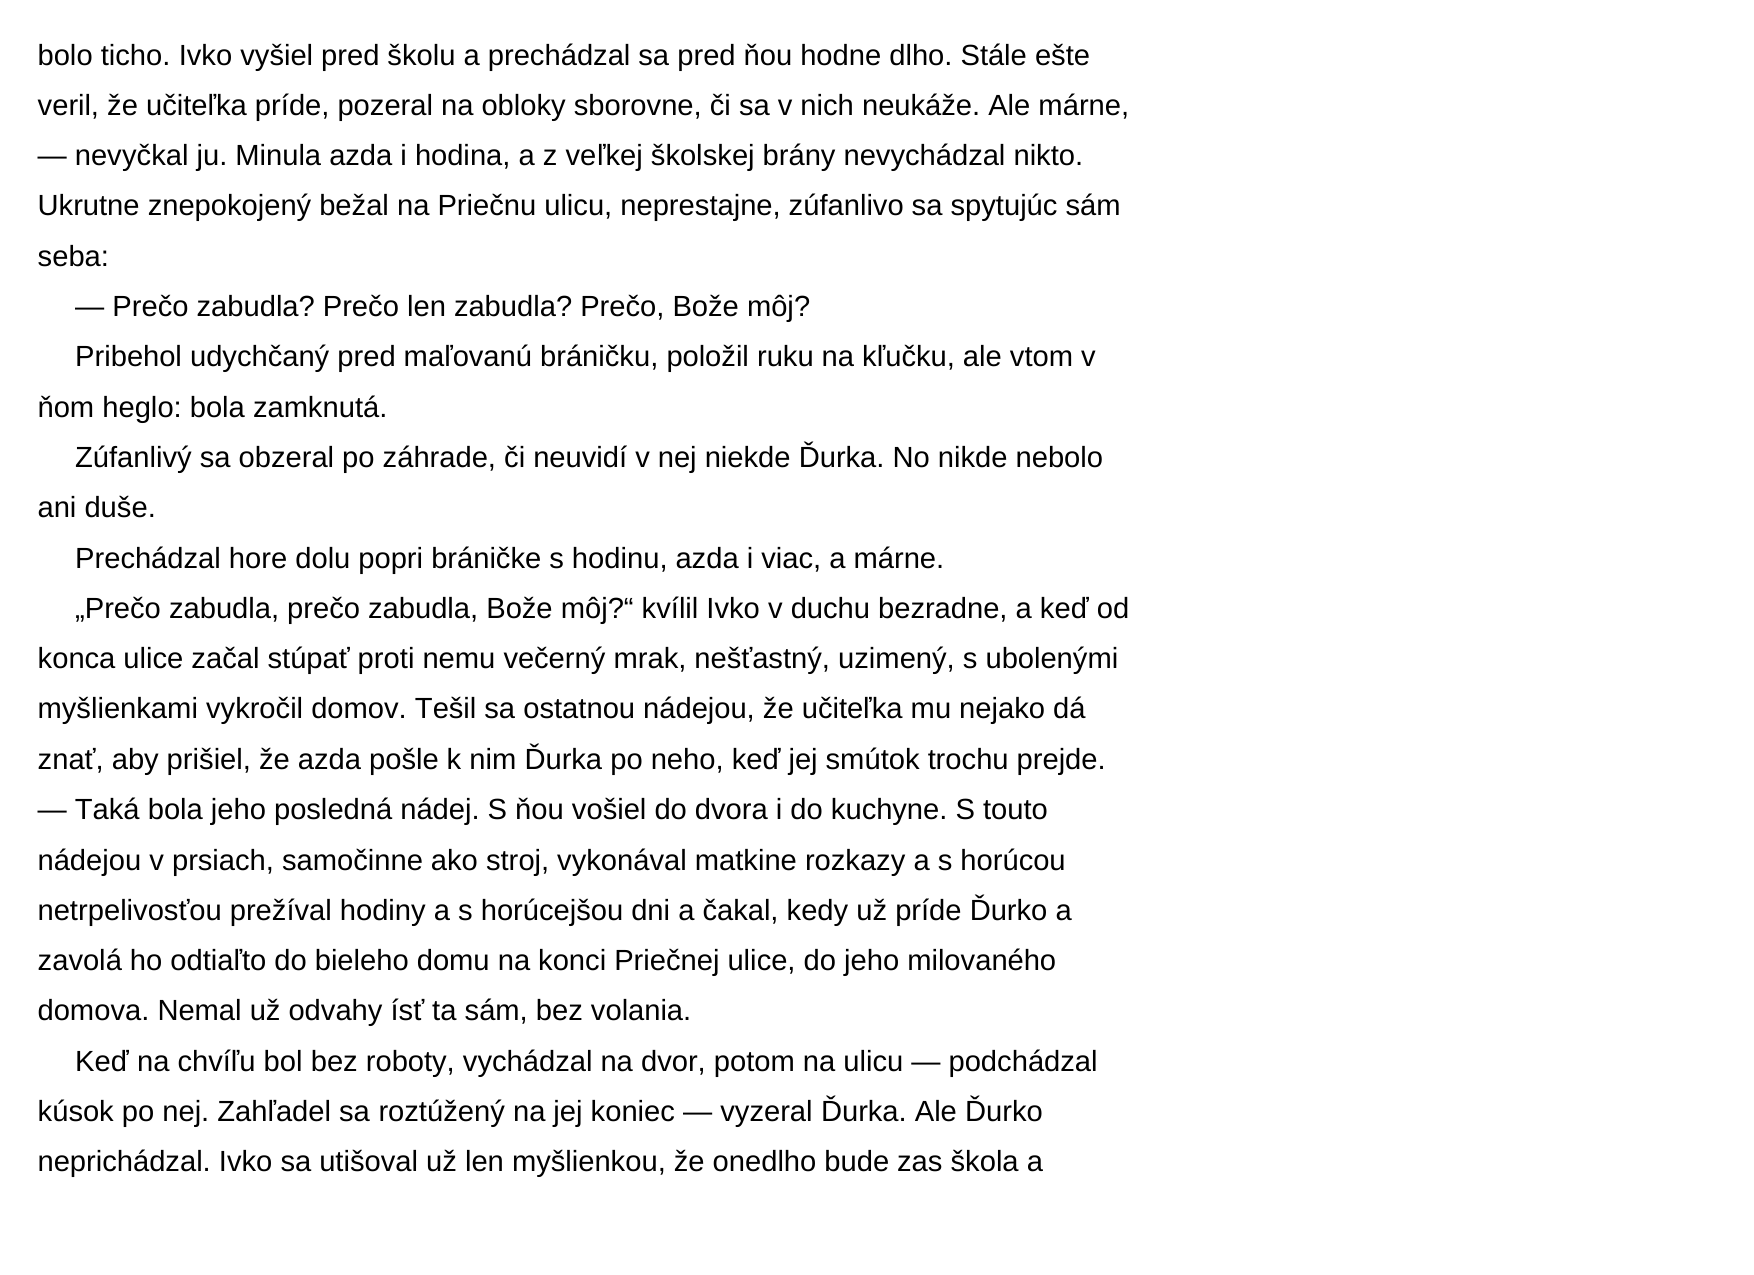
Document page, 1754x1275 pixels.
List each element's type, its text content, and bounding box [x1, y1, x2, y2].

text „Prečo zabudla, prečo zabudla, Bože môj?“ kvílil Ivko v duchu bezradne, a keď od konca ulice začal stúpať proti nemu večerný mrak, nešťastný, uzimený, s ubolenými myšlienkami vykročil domov. Tešil sa ostatnou nádejou, že učiteľka mu nejako dá znať, aby prišiel, že azda pošle k nim Ďurka po neho, keď jej smútok trochu prejde. — Taká bola jeho posledná nádej. S ňou vošiel do dvora i do kuchyne. S touto nádejou v prsiach, samočinne ako stroj, vykonával matkine rozkazy a s horúcou netrpelivosťou prežíval hodiny a s horúcejšou dni a čakal, kedy už príde Ďurko a zavolá ho odtiaľto do bieleho domu na konci Priečnej ulice, do jeho milovaného domova. Nemal už odvahy ísť ta sám, bez volania. [37, 591, 1130, 1027]
text — Prečo zabudla? Prečo len zabudla? Prečo, Bože môj? [37, 289, 1130, 323]
text Keď na chvíľu bol bez roboty, vychádzal na dvor, potom na ulicu — podchádzal kúsok po nej. Zahľadel sa roztúžený na jej koniec — vyzeral Ďurka. Ale Ďurko neprichádzal. Ivko sa utišoval už len myšlienkou, že onedlho bude zas škola a [37, 1044, 1130, 1178]
text Prechádzal hore dolu popri bráničke s hodinu, azda i viac, a márne. [37, 541, 1130, 574]
text Zúfanlivý sa obzeral po záhrade, či neuvidí v nej niekde Ďurka. No nikde nebolo ani duše. [37, 440, 1130, 524]
text Pribehol udychčaný pred maľovanú bráničku, položil ruku na kľučku, ale vtom v ňom heglo: bola zamknutá. [37, 339, 1130, 423]
text bolo ticho. Ivko vyšiel pred školu a prechádzal sa pred ňou hodne dlho. Stále ešte veril, že učiteľka príde, pozeral na obloky sborovne, či sa v nich neukáže. Ale márne,— nevyčkal ju. Minula azda i hodina, a z veľkej školskej brány nevychádzal nikto. Ukrutne znepokojený bežal na Priečnu ulicu, neprestajne, zúfanlivo sa spytujúc sám seba: [37, 37, 1130, 272]
